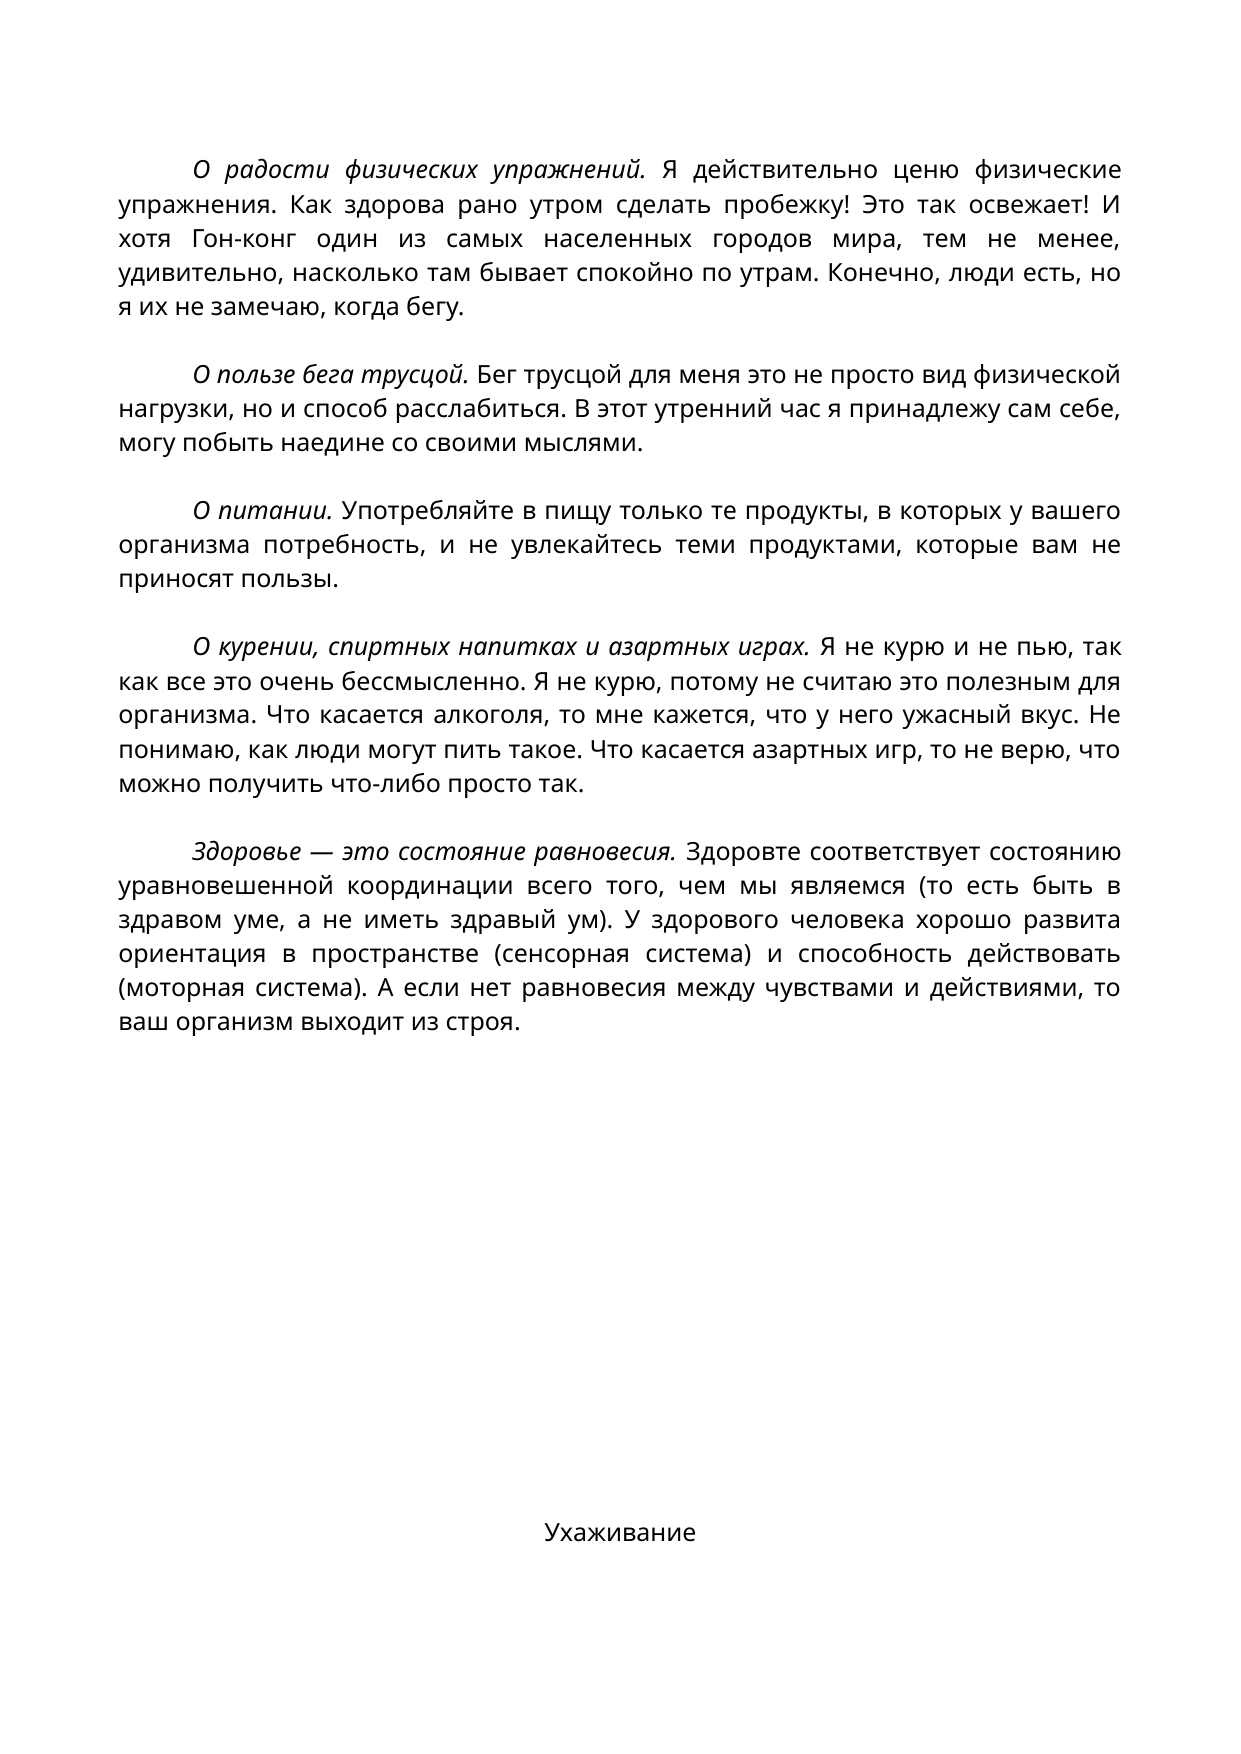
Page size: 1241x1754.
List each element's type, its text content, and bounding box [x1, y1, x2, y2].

text О курении, спиртных напитках и азартных играх. Я не курю и не пью, так как все это очень бессмысленно. Я не курю, потому не считаю это полезным для организма. Что касается алкоголя, то мне кажется, что у него ужасный вкус. Не понимаю, как люди могут пить такое. Что касается азартных игр, то не верю, что можно получить что-либо просто так. [118, 629, 1122, 799]
text Здоровье — это состояние равновесия. Здоровте соответствует состоянию уравновешенной координации всего того, чем мы являемся (то есть быть в здравом уме, а не иметь здравый ум). У здорового человека хорошо развита ориентация в пространстве (сенсорная система) и способность действовать (моторная система). А если нет равновесия между чувствами и действиями, то ваш организм выходит из строя. [118, 833, 1122, 1038]
text Ухаживание [118, 1515, 1122, 1549]
text О пользе бега трусцой. Бег трусцой для меня это не просто вид физической нагрузки, но и способ расслабиться. В этот утренний час я принадлежу сам себе, могу побыть наедине со своими мыслями. [118, 357, 1122, 459]
text О питании. Употребляйте в пищу только те продукты, в которых у вашего организма потребность, и не увлекайтесь теми продуктами, которые вам не приносят пользы. [118, 493, 1122, 595]
text О радости физических упражнений. Я действительно ценю физические упражнения. Как здорова рано утром сделать пробежку! Это так освежает! И хотя Гон-конг один из самых населенных городов мира, тем не менее, удивительно, насколько там бывает спокойно по утрам. Конечно, люди есть, но я их не замечаю, когда бегу. [118, 152, 1122, 322]
